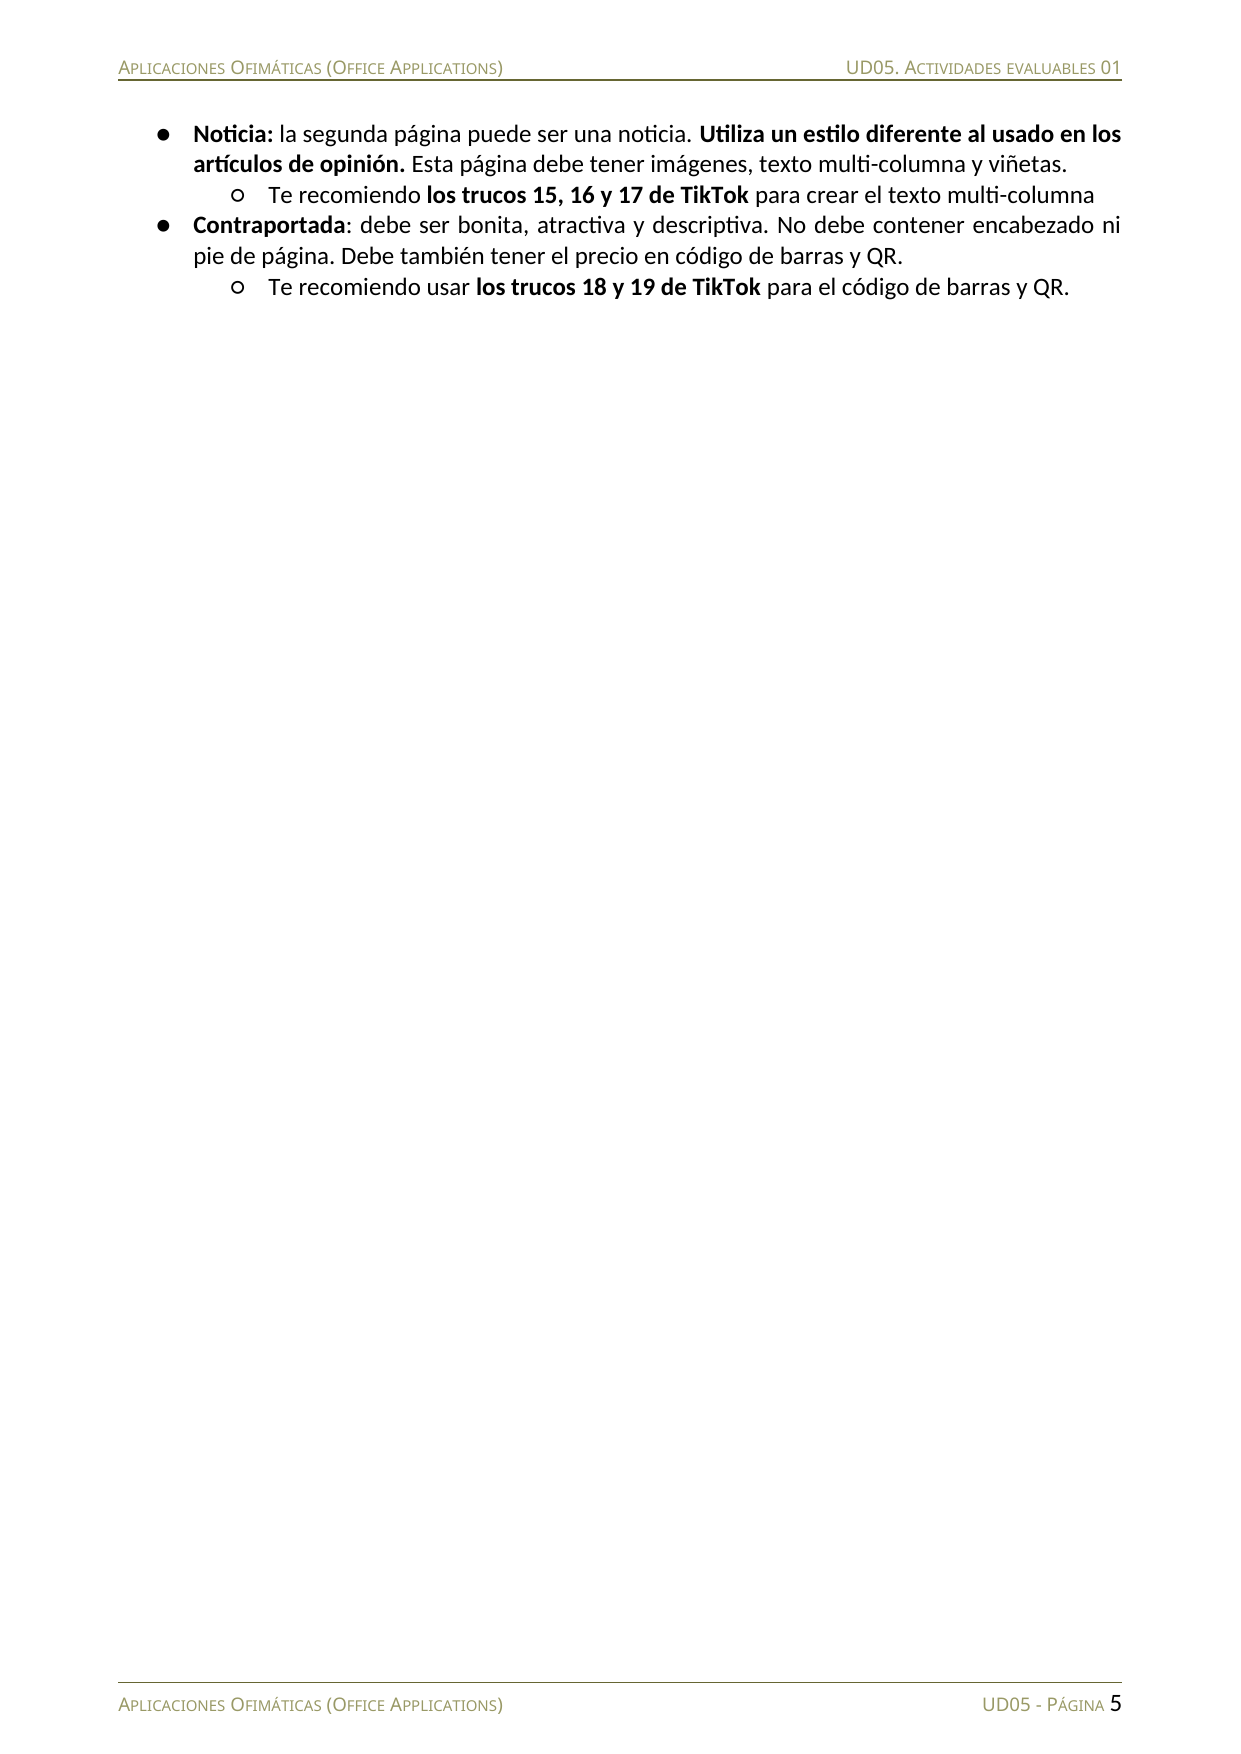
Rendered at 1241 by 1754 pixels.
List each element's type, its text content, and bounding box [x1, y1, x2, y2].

list Contraportada: debe ser bonita, atractiva y descriptiva. No debe contener encabezado ni pie de página. Debe también tener el precio en código de barras y QR. [156, 209, 1122, 271]
list Te recomiendo los trucos 15, 16 y 17 de TikTok para crear el texto multi-columna [231, 179, 1122, 209]
list Te recomiendo usar los trucos 18 y 19 de TikTok para el código de barras y QR. [231, 271, 1122, 301]
list Noticia: la segunda página puede ser una noticia. Utiliza un estilo diferente al usado en los artículos de opinión. Esta página debe tener imágenes, texto multi-columna y viñetas. [156, 118, 1122, 179]
